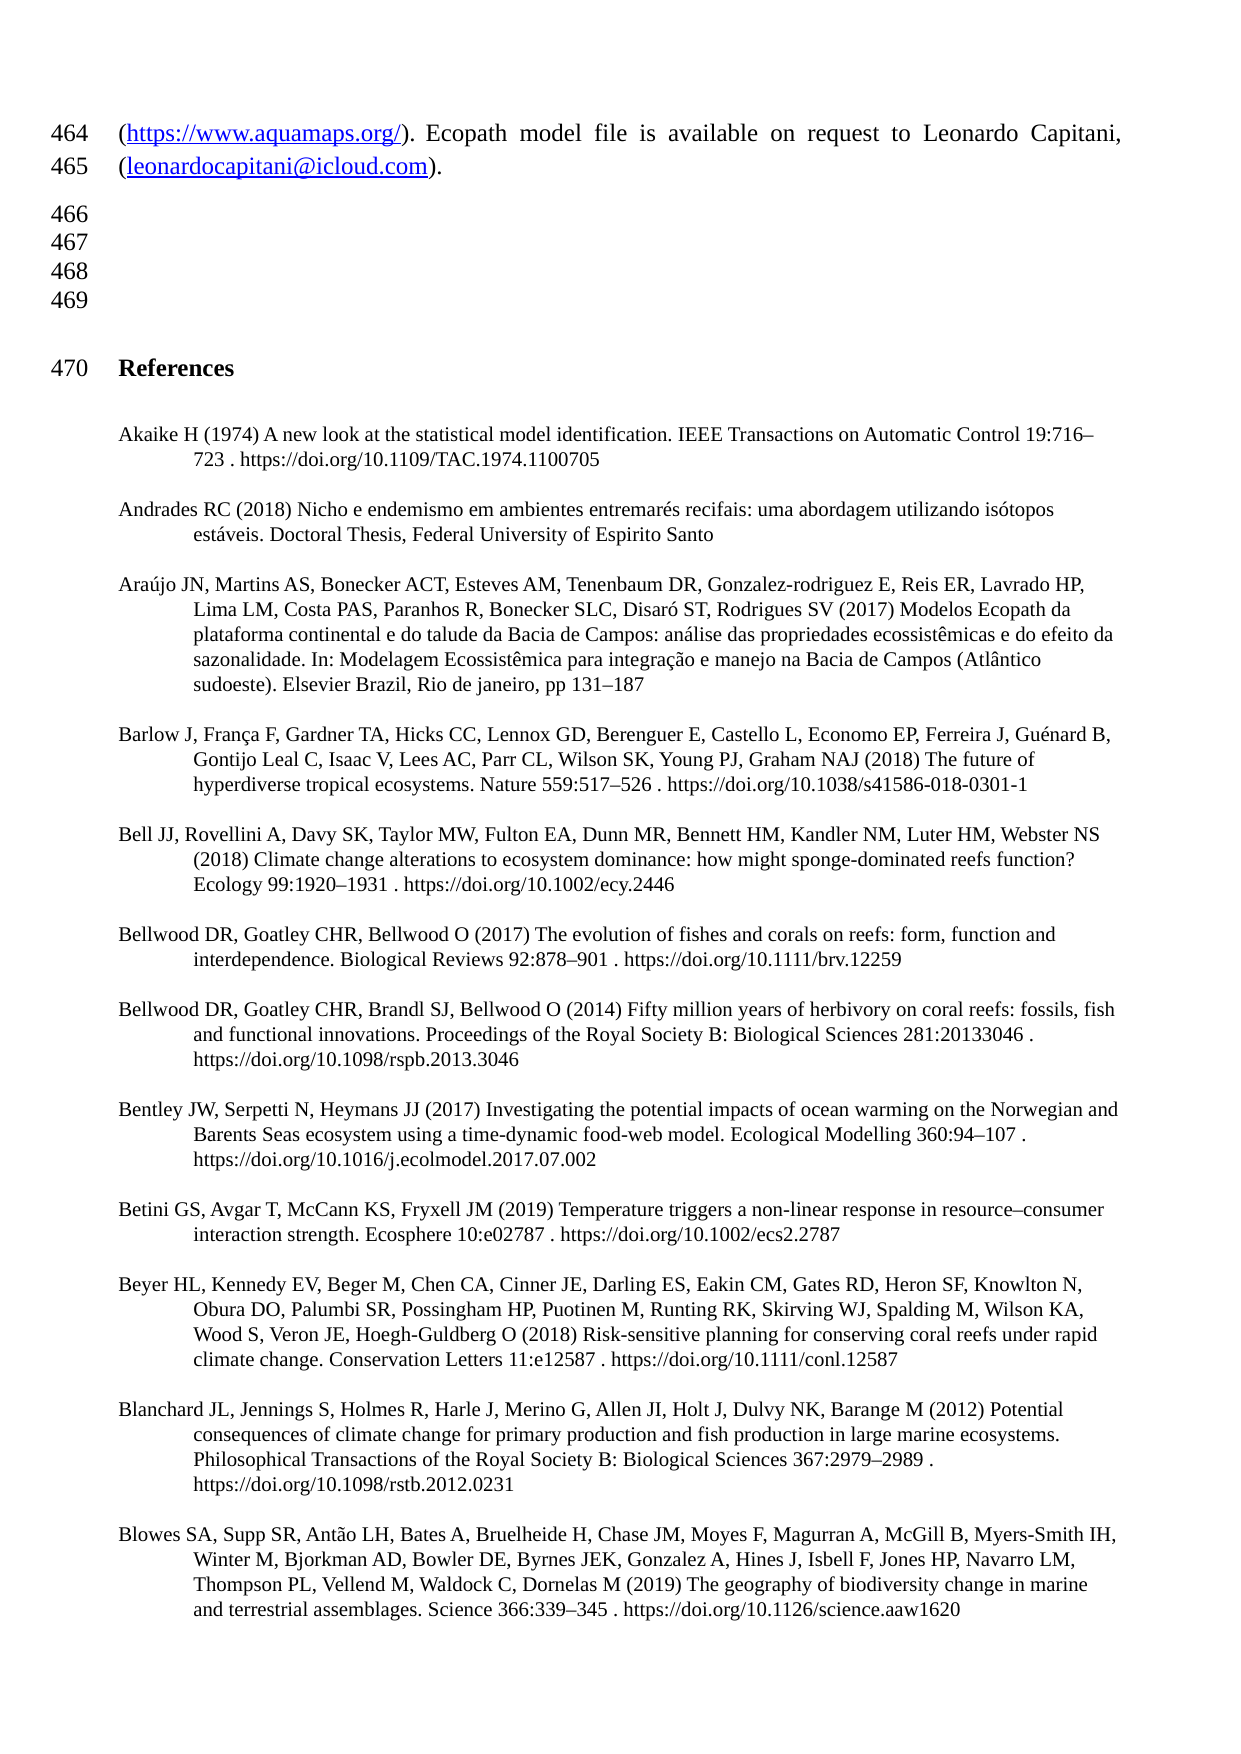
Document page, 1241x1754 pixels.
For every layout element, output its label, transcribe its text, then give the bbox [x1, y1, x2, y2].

text Araújo JN, Martins AS, Bonecker ACT, Esteves AM, Tenenbaum DR, Gonzalez-rodriguez E, Reis ER, Lavrado HP, Lima LM, Costa PAS, Paranhos R, Bonecker SLC, Disaró ST, Rodrigues SV (2017) Modelos Ecopath da plataforma continental e do talude da Bacia de Campos: análise das propriedades ecossistêmicas e do efeito da sazonalidade. In: Modelagem Ecossistêmica para integração e manejo na Bacia de Campos (Atlântico sudoeste). Elsevier Brazil, Rio de janeiro, pp 131–187 [118, 571, 1122, 696]
text Bell JJ, Rovellini A, Davy SK, Taylor MW, Fulton EA, Dunn MR, Bennett HM, Kandler NM, Luter HM, Webster NS (2018) Climate change alterations to ecosystem dominance: how might sponge-dominated reefs function? Ecology 99:1920–1931 . https://doi.org/10.1002/ecy.2446 [118, 821, 1122, 896]
text Bellwood DR, Goatley CHR, Brandl SJ, Bellwood O (2014) Fifty million years of herbivory on coral reefs: fossils, fish and functional innovations. Proceedings of the Royal Society B: Biological Sciences 281:20133046 . https://doi.org/10.1098/rspb.2013.3046 [118, 996, 1122, 1071]
text Andrades RC (2018) Nicho e endemismo em ambientes entremarés recifais: uma abordagem utilizando isótopos estáveis. Doctoral Thesis, Federal University of Espirito Santo [118, 496, 1122, 546]
text Bentley JW, Serpetti N, Heymans JJ (2017) Investigating the potential impacts of ocean warming on the Norwegian and Barents Seas ecosystem using a time-dynamic food-web model. Ecological Modelling 360:94–107 . https://doi.org/10.1016/j.ecolmodel.2017.07.002 [118, 1096, 1122, 1171]
text Barlow J, França F, Gardner TA, Hicks CC, Lennox GD, Berenguer E, Castello L, Economo EP, Ferreira J, Guénard B, Gontijo Leal C, Isaac V, Lees AC, Parr CL, Wilson SK, Young PJ, Graham NAJ (2018) The future of hyperdiverse tropical ecosystems. Nature 559:517–526 . https://doi.org/10.1038/s41586-018-0301-1 [118, 721, 1122, 796]
text Blanchard JL, Jennings S, Holmes R, Harle J, Merino G, Allen JI, Holt J, Dulvy NK, Barange M (2012) Potential consequences of climate change for primary production and fish production in large marine ecosystems. Philosophical Transactions of the Royal Society B: Biological Sciences 367:2979–2989 . https://doi.org/10.1098/rstb.2012.0231 [118, 1396, 1122, 1496]
text Betini GS, Avgar T, McCann KS, Fryxell JM (2019) Temperature triggers a non-linear response in resource–consumer interaction strength. Ecosphere 10:e02787 . https://doi.org/10.1002/ecs2.2787 [118, 1196, 1122, 1246]
text (https://www.aquamaps.org/). Ecopath model file is available on request to Leonardo Capitani, (leonardocapitani@icloud.com). [118, 118, 1122, 180]
text Blowes SA, Supp SR, Antão LH, Bates A, Bruelheide H, Chase JM, Moyes F, Magurran A, McGill B, Myers-Smith IH, Winter M, Bjorkman AD, Bowler DE, Byrnes JEK, Gonzalez A, Hines J, Isbell F, Jones HP, Navarro LM, Thompson PL, Vellend M, Waldock C, Dornelas M (2019) The geography of biodiversity change in marine and terrestrial assemblages. Science 366:339–345 . https://doi.org/10.1126/science.aaw1620 [118, 1521, 1122, 1621]
text References [118, 353, 1122, 382]
text Beyer HL, Kennedy EV, Beger M, Chen CA, Cinner JE, Darling ES, Eakin CM, Gates RD, Heron SF, Knowlton N, Obura DO, Palumbi SR, Possingham HP, Puotinen M, Runting RK, Skirving WJ, Spalding M, Wilson KA, Wood S, Veron JE, Hoegh-Guldberg O (2018) Risk-sensitive planning for conserving coral reefs under rapid climate change. Conservation Letters 11:e12587 . https://doi.org/10.1111/conl.12587 [118, 1271, 1122, 1371]
text Akaike H (1974) A new look at the statistical model identification. IEEE Transactions on Automatic Control 19:716–723 . https://doi.org/10.1109/TAC.1974.1100705 [118, 421, 1122, 471]
text Bellwood DR, Goatley CHR, Bellwood O (2017) The evolution of fishes and corals on reefs: form, function and interdependence. Biological Reviews 92:878–901 . https://doi.org/10.1111/brv.12259 [118, 921, 1122, 971]
